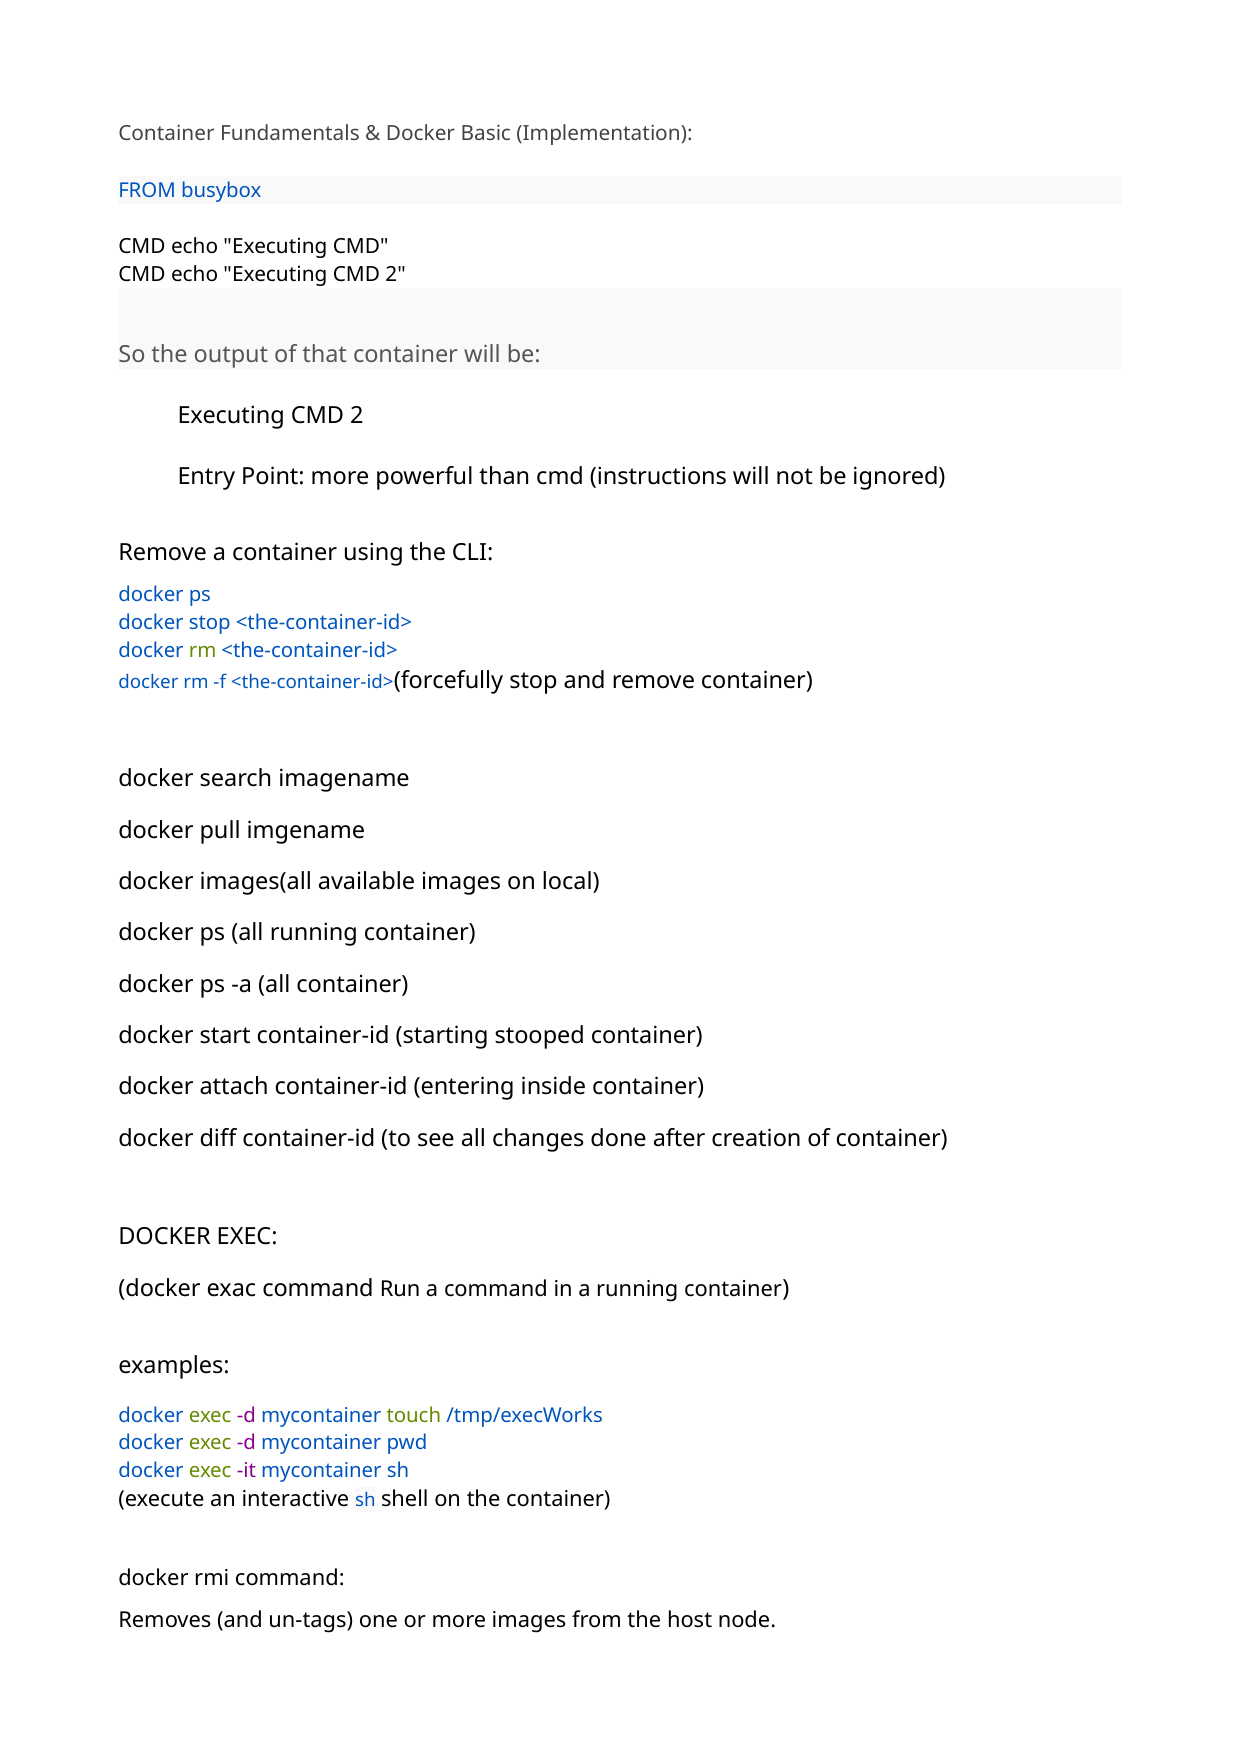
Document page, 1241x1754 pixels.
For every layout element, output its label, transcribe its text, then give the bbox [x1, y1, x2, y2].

text docker ps [118, 580, 1122, 608]
text docker attach container-id (entering inside container) [118, 1070, 1122, 1102]
text So the output of that container will be: [118, 337, 1122, 369]
text Removes (and un-tags) one or more images from the host node. [118, 1604, 1122, 1634]
subtitle Remove a container using the CLI: [118, 535, 1122, 567]
text Entry Point: more powerful than cmd (instructions will not be ignored) [177, 459, 1063, 491]
text examples: [118, 1349, 1122, 1381]
text docker diff container-id (to see all changes done after creation of container) [118, 1121, 1122, 1153]
text (docker exac command Run a command in a running container) [118, 1271, 1122, 1303]
text docker ps (all running container) [118, 916, 1122, 948]
text docker exec -d mycontainer pwd [118, 1428, 1122, 1456]
text docker rm <the-container-id> [118, 635, 1122, 663]
text Executing CMD 2 [177, 398, 1063, 430]
text docker rm -f <the-container-id>(forcefully stop and remove container) [118, 663, 1122, 695]
text docker start container-id (starting stooped container) [118, 1018, 1122, 1050]
text docker exec -d mycontainer touch /tmp/execWorks [118, 1400, 1122, 1428]
text docker exec -it mycontainer sh [118, 1456, 1122, 1483]
text DOCKER EXEC: [118, 1219, 1122, 1252]
text docker ps -a (all container) [118, 967, 1122, 999]
text (execute an interactive sh shell on the container) [118, 1483, 1122, 1513]
text FROM busybox [118, 176, 1122, 204]
text CMD echo "Executing CMD 2" [118, 259, 1122, 288]
text docker pull imgename [118, 813, 1122, 845]
subtitle docker rmi command: [118, 1562, 1122, 1592]
text CMD echo "Executing CMD" [118, 231, 1122, 259]
text docker search imagename [118, 762, 1122, 793]
text docker stop <the-container-id> [118, 608, 1122, 635]
text docker images(all available images on local) [118, 864, 1122, 896]
